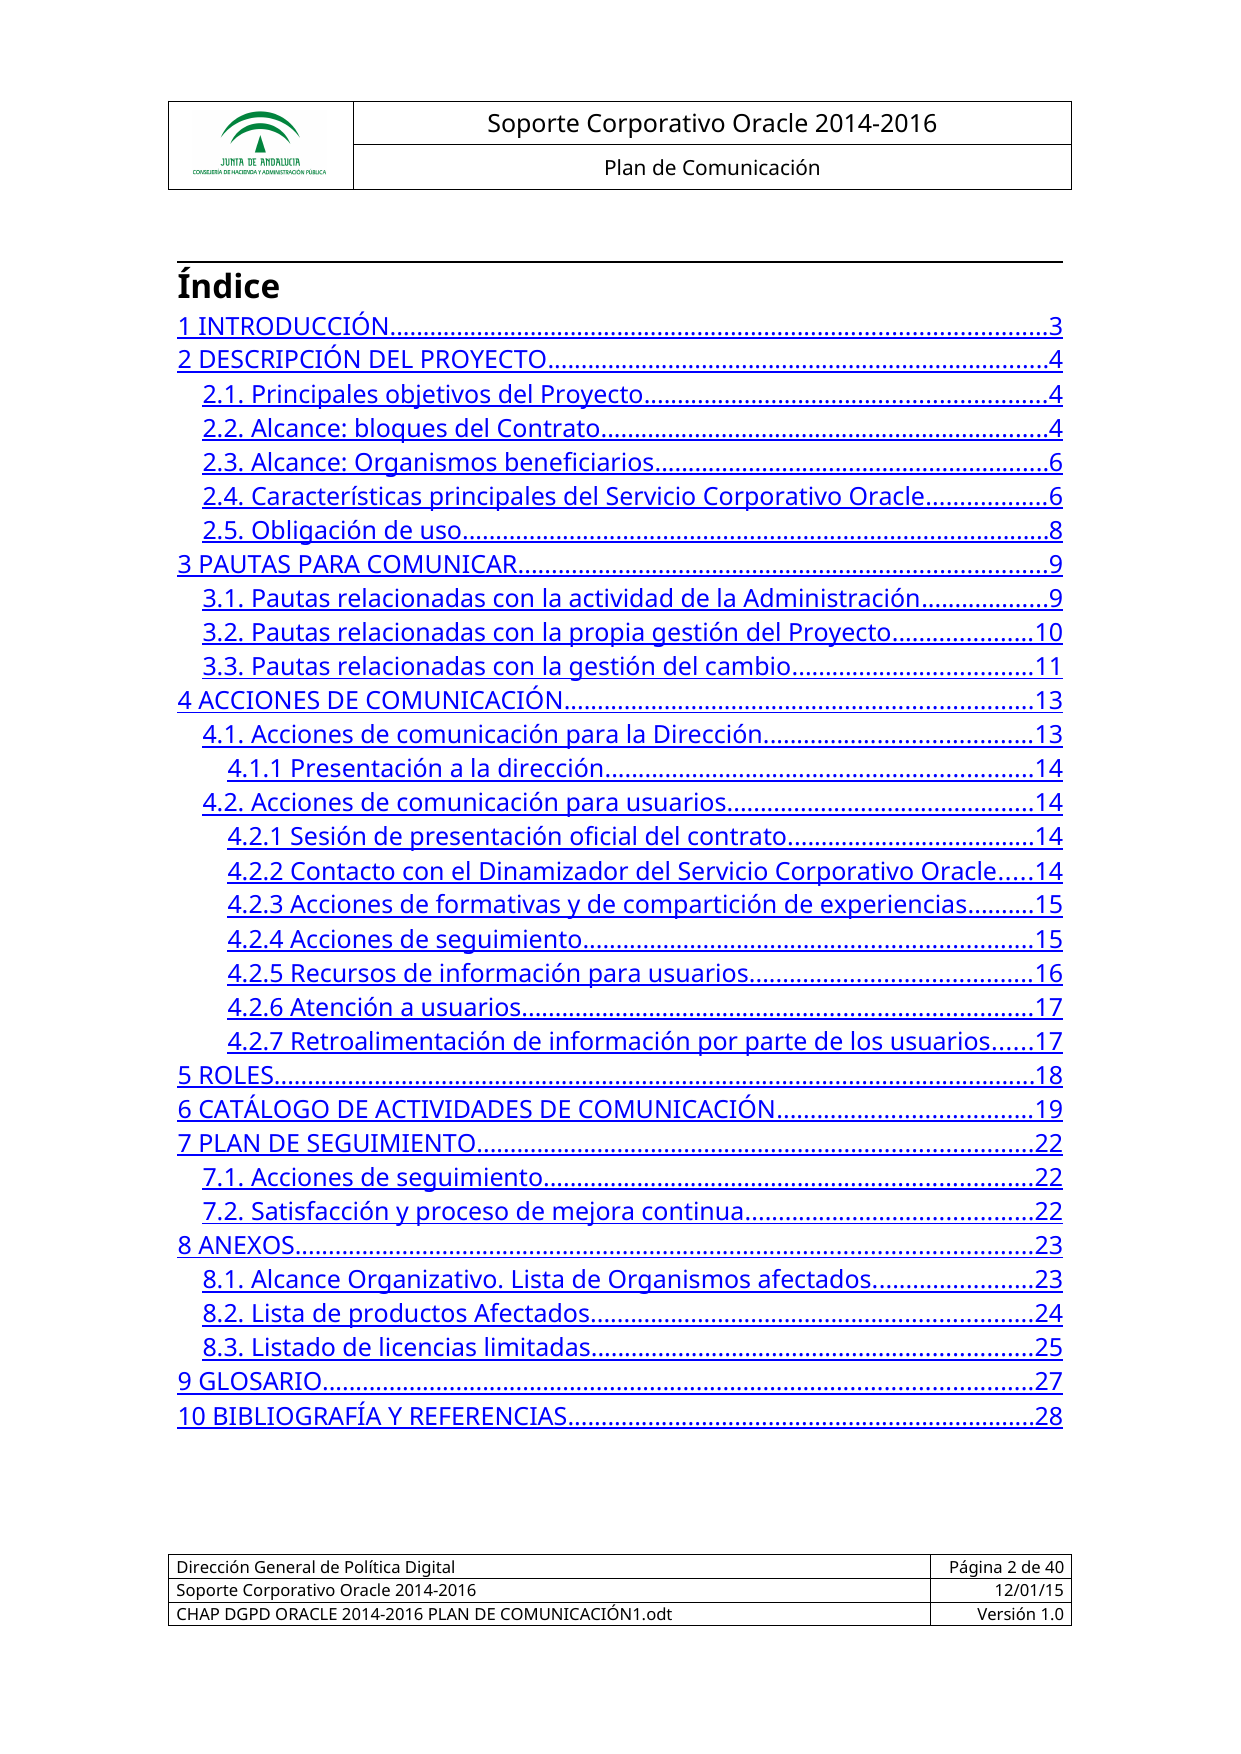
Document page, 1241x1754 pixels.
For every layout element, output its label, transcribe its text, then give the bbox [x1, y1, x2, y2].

text 4.2.4 Acciones de seguimiento 15 [227, 921, 1063, 950]
text 4.1. Acciones de comunicación para la Dirección. 13 [202, 717, 1063, 746]
text [177, 713, 1063, 717]
text 9 GLOSARIO 27 [177, 1364, 1063, 1393]
text 6 CATÁLOGO DE ACTIVIDADES DE COMUNICACIÓN 19 [177, 1092, 1063, 1120]
text 10 BIBLIOGRAFÍA Y REFERENCIAS 28 [177, 1398, 1063, 1427]
text 2 DESCRIPCIÓN DEL PROYECTO 4 [177, 342, 1063, 371]
text 2.2. Alcance: bloques del Contrato 4 [202, 410, 1063, 439]
text 4 ACCIONES DE COMUNICACIÓN 13 [177, 683, 1063, 712]
text [177, 1088, 1063, 1092]
text [177, 1258, 1063, 1262]
text 4.2.7 Retroalimentación de información por parte de los usuarios 17 [227, 1023, 1063, 1052]
text [202, 1224, 1063, 1228]
text 2.3. Alcance: Organismos beneficiarios 6 [202, 444, 1063, 473]
picture [192, 110, 327, 175]
text 2.4. Características principales del Servicio Corporativo Oracle 6 [202, 478, 1063, 507]
text [177, 1156, 1063, 1160]
text 8.2. Lista de productos Afectados 24 [202, 1296, 1063, 1325]
text 7.2. Satisfacción y proceso de mejora continua. 22 [202, 1194, 1063, 1223]
subtitle Índice [177, 263, 1063, 308]
text 8.1. Alcance Organizativo. Lista de Organismos afectados. 23 [202, 1262, 1063, 1291]
text 4.2. Acciones de comunicación para usuarios 14 [202, 785, 1063, 814]
text 8 ANEXOS 23 [177, 1228, 1063, 1257]
text 3.3. Pautas relacionadas con la gestión del cambio 11 [202, 649, 1063, 678]
text 4.2.1 Sesión de presentación oficial del contrato. 14 [227, 819, 1063, 848]
text 2.1. Principales objetivos del Proyecto 4 [202, 376, 1063, 405]
text [202, 543, 1063, 547]
text 4.2.3 Acciones de formativas y de compartición de experiencias 15 [227, 887, 1063, 916]
text 7 PLAN DE SEGUIMIENTO 22 [177, 1126, 1063, 1154]
text 4.2.2 Contacto con el Dinamizador del Servicio Corporativo Oracle 14 [227, 853, 1063, 882]
text [202, 679, 1063, 683]
text 2.5. Obligación de uso 8 [202, 512, 1063, 541]
text [202, 1190, 1063, 1194]
text 5 ROLES 18 [177, 1057, 1063, 1086]
text 3.1. Pautas relacionadas con la actividad de la Administración 9 [202, 581, 1063, 609]
text 1 INTRODUCCIÓN 3 [177, 308, 1063, 337]
text 8.3. Listado de licencias limitadas 25 [202, 1330, 1063, 1359]
text 4.2.6 Atención a usuarios 17 [227, 989, 1063, 1018]
text 3 PAUTAS PARA COMUNICAR 9 [177, 547, 1063, 575]
text [202, 611, 1063, 615]
text 7.1. Acciones de seguimiento. 22 [202, 1160, 1063, 1188]
text [202, 645, 1063, 649]
text 3.2. Pautas relacionadas con la propia gestión del Proyecto 10 [202, 615, 1063, 643]
text [177, 577, 1063, 581]
text [177, 1122, 1063, 1126]
text 4.1.1 Presentación a la dirección 14 [227, 751, 1063, 780]
text 4.2.5 Recursos de información para usuarios 16 [227, 955, 1063, 984]
